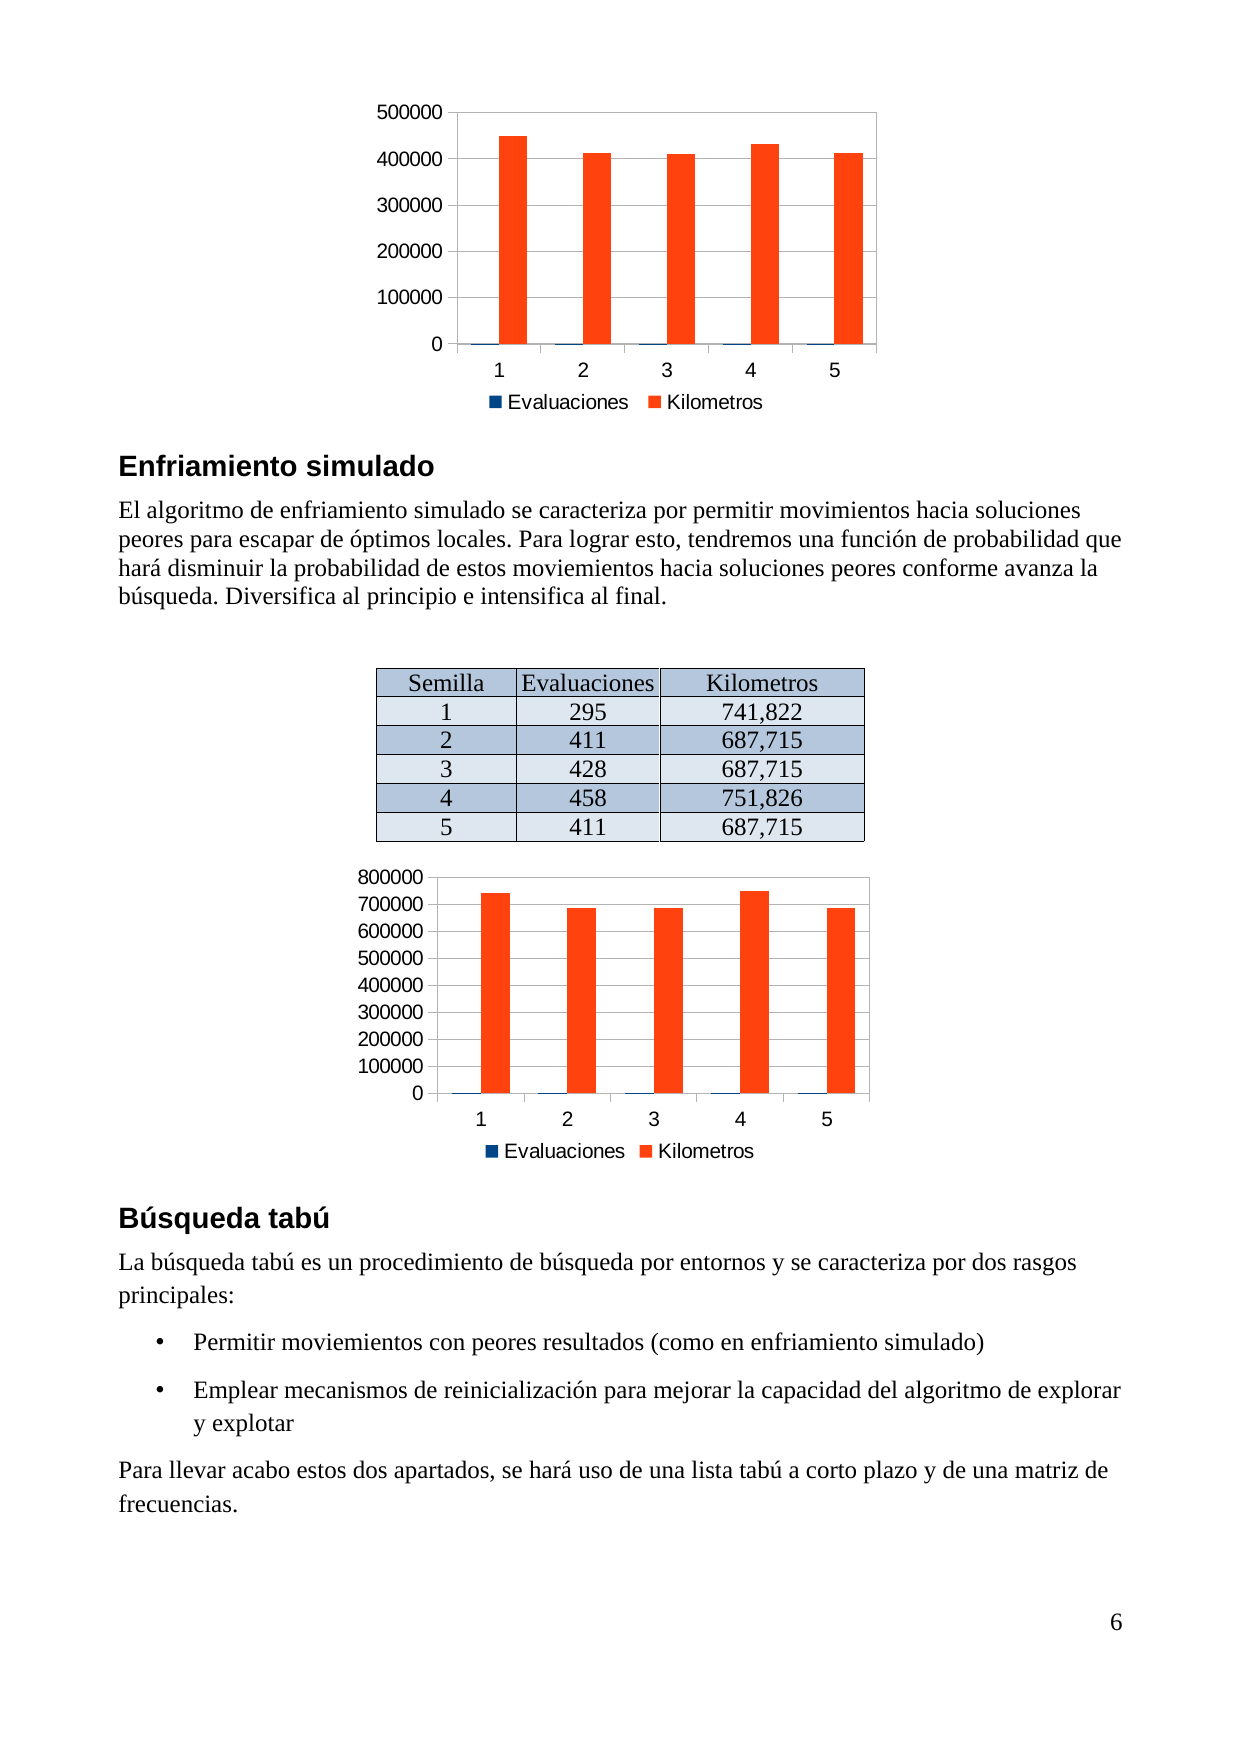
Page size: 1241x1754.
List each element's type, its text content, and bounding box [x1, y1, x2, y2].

table_cell 411 [517, 813, 659, 841]
text La búsqueda tabú es un procedimiento de búsqueda por entornos y se caracteriza por dos rasgos principales: [118, 1247, 1122, 1308]
subtitle Enfriamiento simulado [118, 449, 1122, 483]
table_cell 411 [517, 726, 659, 754]
table_cell 1 [377, 697, 516, 725]
table_cell 428 [517, 755, 659, 783]
table_cell 2 [377, 726, 516, 754]
table_cell 687,715 [661, 726, 864, 754]
table_cell 741,822 [661, 697, 864, 725]
list Emplear mecanismos de reinicialización para mejorar la capacidad del algoritmo de explorar y explotar [156, 1375, 1122, 1437]
table_cell 295 [517, 697, 659, 725]
table_header Evaluaciones [517, 669, 659, 696]
table_cell 4 [377, 784, 516, 812]
text Para llevar acabo estos dos apartados, se hará uso de una lista tabú a corto plazo y de una matriz de frecuencias. [118, 1456, 1122, 1517]
table_cell 3 [377, 755, 516, 783]
table_cell 458 [517, 784, 659, 812]
table_cell 751,826 [661, 784, 864, 812]
table_cell 5 [377, 813, 516, 841]
table_header Kilometros [661, 669, 864, 696]
text El algoritmo de enfriamiento simulado se caracteriza por permitir movimientos hacia soluciones peores para escapar de óptimos locales. Para lograr esto, tendremos una función de probabilidad que hará disminuir la probabilidad de estos moviemientos hacia soluciones peores conforme avanza la búsqueda. Diversifica al principio e intensifica al final. [118, 495, 1122, 610]
subtitle Búsqueda tabú [118, 1201, 1122, 1234]
list Permitir moviemientos con peores resultados (como en enfriamiento simulado) [156, 1327, 1122, 1356]
table_header Semilla [377, 669, 516, 696]
table_cell 687,715 [661, 755, 864, 783]
table_cell 687,715 [661, 813, 864, 841]
